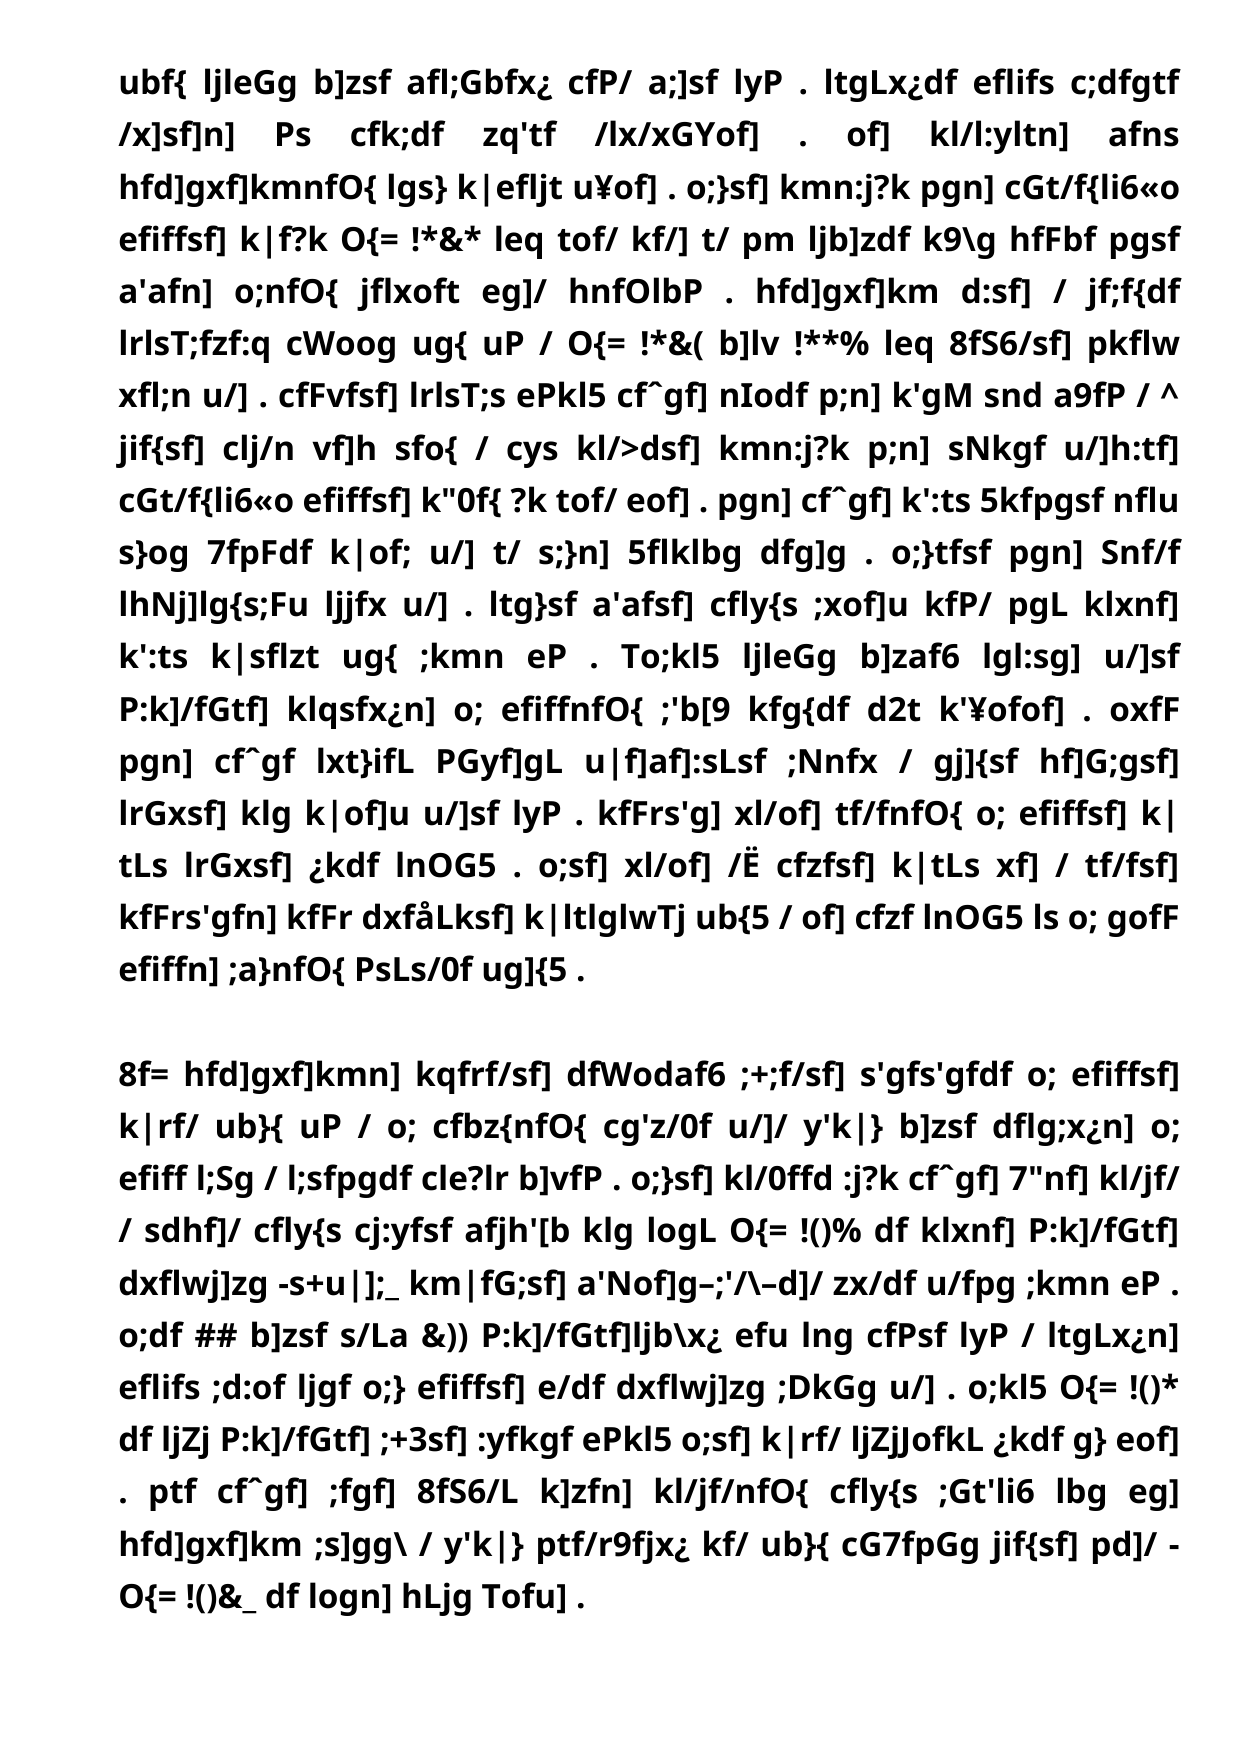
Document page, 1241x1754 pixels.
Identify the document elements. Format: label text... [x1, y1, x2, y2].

text ubf{ ljleGg b]zsf afl;Gbfx¿ cfP/ a;]sf lyP . ltgLx¿df eflifs c;dfgtf /x]sf]n] Ps cfk;df zq'tf /lx/xGYof] . of] kl/l:yltn] afns hfd]gxf]kmnfO{ lgs} k|efljt u¥of] . o;}sf] kmn:j?k pgn] cGt/f{li6«o efiffsf] k|f?k O{= !*&* leq tof/ kf/] t/ pm ljb]zdf k9\g hfFbf pgsf a'afn] o;nfO{ jflxoft eg]/ hnfOlbP . hfd]gxf]km d:sf] / jf;f{df lrlsT;fzf:q cWoog ug{ uP / O{= !*&( b]lv !**% leq 8fS6/sf] pkflw xfl;n u/] . cfFvfsf] lrlsT;s ePkl5 cfˆgf] nIodf p;n] k'gM snd a9fP / ^ jif{sf] clj/n vf]h sfo{ / cys kl/>dsf] kmn:j?k p;n] sNkgf u/]h:tf] cGt/f{li6«o efiffsf] k"0f{ ?k tof/ eof] . pgn] cfˆgf] k':ts 5kfpgsf nflu s}og 7fpFdf k|of; u/] t/ s;}n] 5flklbg dfg]g . o;}tfsf pgn] Snf/f lhNj]lg{s;Fu ljjfx u/] . ltg}sf a'afsf] cfly{s ;xof]u kfP/ pgL klxnf] k':ts k|sflzt ug{ ;kmn eP . To;kl5 ljleGg b]zaf6 lgl:sg] u/]sf P:k]/fGtf] klqsfx¿n] o; efiffnfO{ ;'b[9 kfg{df d2t k'¥ofof] . oxfF pgn] cfˆgf lxt}ifL PGyf]gL u|f]af]:sLsf ;Nnfx / gj]{sf hf]G;gsf] lrGxsf] klg k|of]u u/]sf lyP . kfFrs'g] xl/of] tf/fnfO{ o; efiffsf] k|tLs lrGxsf] ¿kdf lnOG5 . o;sf] xl/of] /Ë cfzfsf] k|tLs xf] / tf/fsf] kfFrs'gfn] kfFr dxfåLksf] k|ltlglwTj ub{5 / of] cfzf lnOG5 ls o; gofF efiffn] ;a}nfO{ PsLs/0f ug]{5 . [118, 59, 1181, 992]
text 8f= hfd]gxf]kmn] kqfrf/sf] dfWodaf6 ;+;f/sf] s'gfs'gfdf o; efiffsf] k|rf/ ub}{ uP / o; cfbz{nfO{ cg'z/0f u/]/ y'k|} b]zsf dflg;x¿n] o; efiff l;Sg / l;sfpgdf cle?lr b]vfP . o;}sf] kl/0ffd :j?k cfˆgf] 7"nf] kl/jf/ / sdhf]/ cfly{s cj:yfsf afjh'[b klg logL O{= !()% df klxnf] P:k]/fGtf] dxflwj]zg -s+u|];_ km|fG;sf] a'Nof]g–;'/\–d]/ zx/df u/fpg ;kmn eP . o;df ## b]zsf s/La &)) P:k]/fGtf]ljb\x¿ efu lng cfPsf lyP / ltgLx¿n] eflifs ;d:of ljgf o;} efiffsf] e/df dxflwj]zg ;DkGg u/] . o;kl5 O{= !()* df ljZj P:k]/fGtf] ;+3sf] :yfkgf ePkl5 o;sf] k|rf/ ljZjJofkL ¿kdf g} eof] . ptf cfˆgf] ;fgf] 8fS6/L k]zfn] kl/jf/nfO{ cfly{s ;Gt'li6 lbg eg] hfd]gxf]km ;s]gg\ / y'k|} ptf/r9fjx¿ kf/ ub}{ cG7fpGg jif{sf] pd]/ -O{= !()&_ df logn] hLjg Tofu] . [118, 1051, 1181, 1618]
